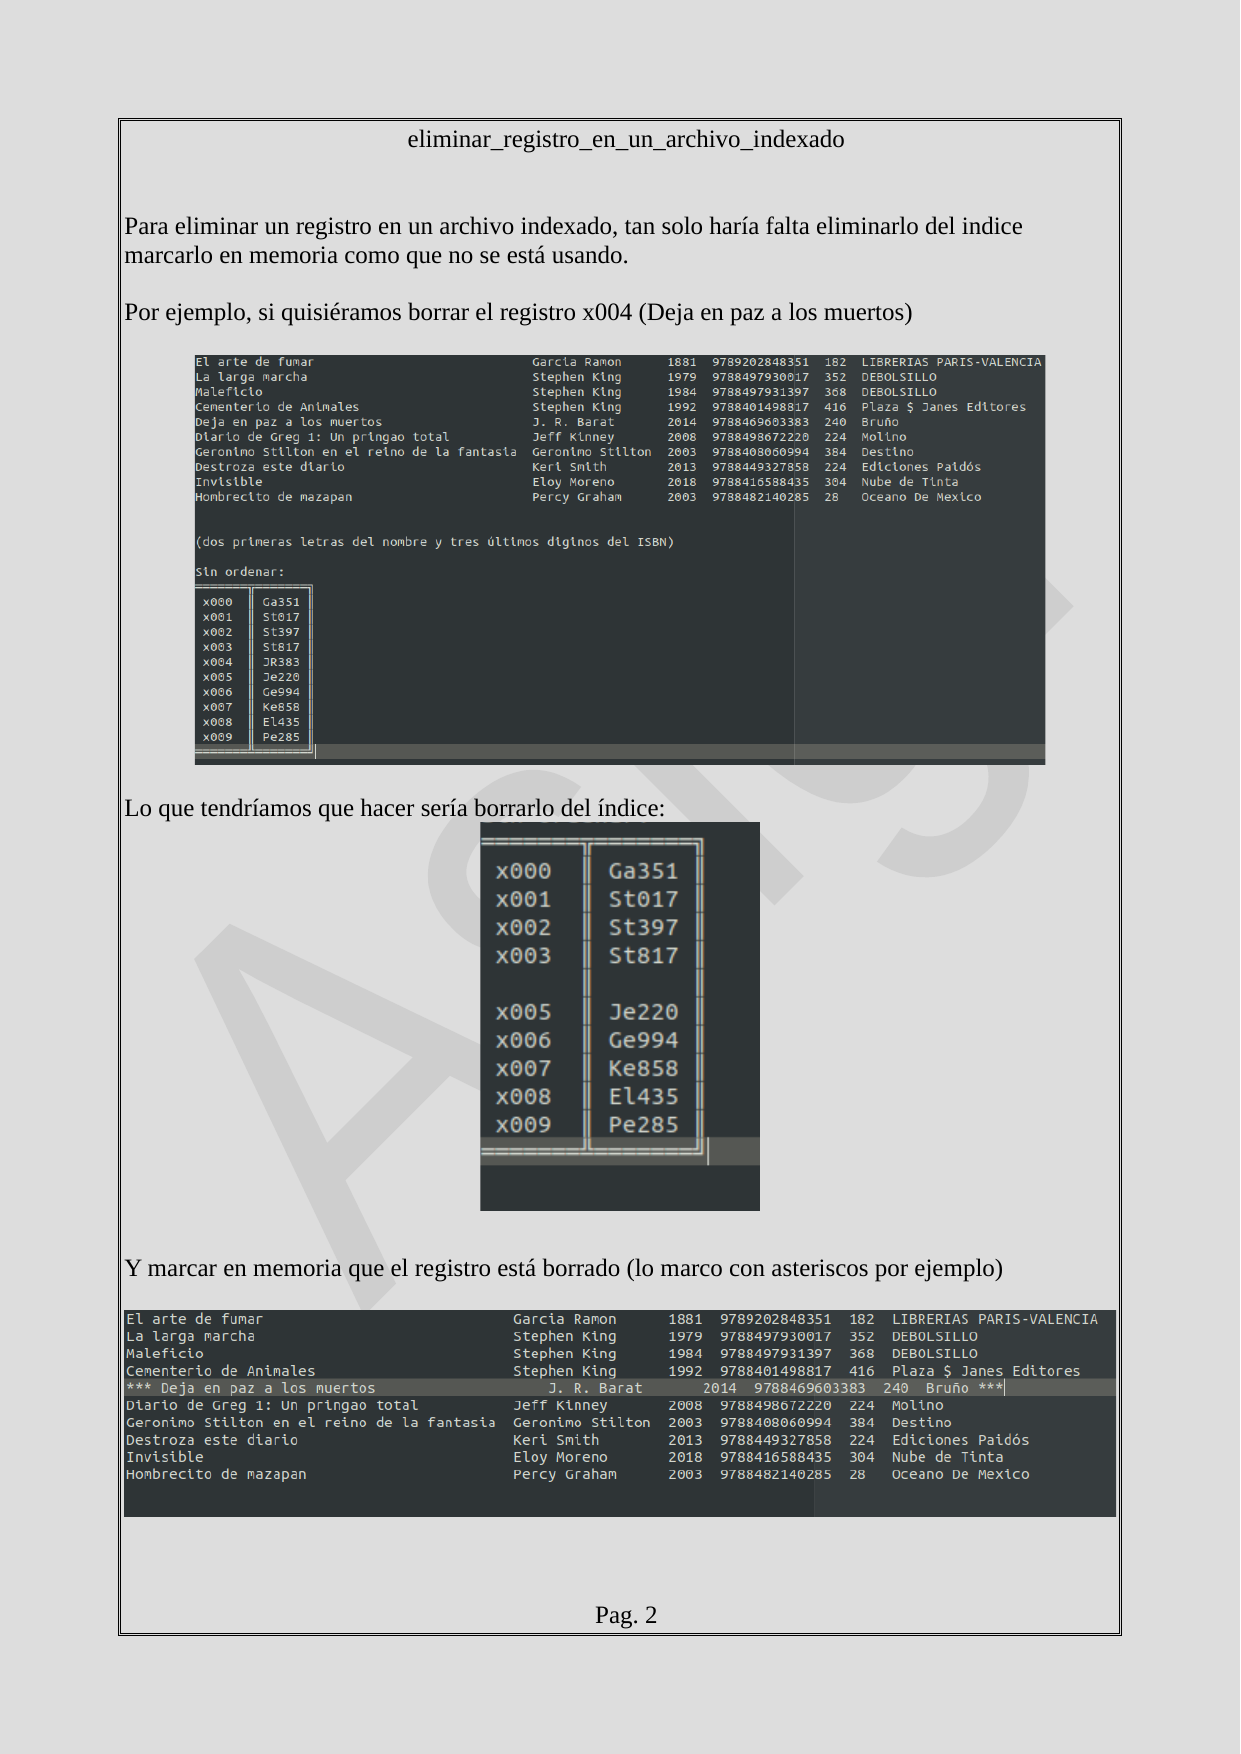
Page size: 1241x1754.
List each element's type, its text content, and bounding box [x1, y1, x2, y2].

text Por ejemplo, si quisiéramos borrar el registro x004 (Deja en paz a los muertos) [124, 297, 1116, 326]
text Y marcar en memoria que el registro está borrado (lo marco con asteriscos por ejemplo) [124, 1253, 347, 1282]
text Lo que tendríamos que hacer sería borrarlo del índice: [1014, 793, 1116, 822]
picture [124, 1310, 1117, 1517]
text Y marcar en memoria que el registro está borrado (lo marco con asteriscos por ejemplo) [382, 1253, 1116, 1282]
picture [480, 822, 760, 1211]
picture [194, 355, 1046, 765]
text Lo que tendríamos que hacer sería borrarlo del índice: [501, 793, 690, 822]
text Lo que tendríamos que hacer sería borrarlo del índice: [722, 793, 985, 822]
text Lo que tendríamos que hacer sería borrarlo del índice: [124, 793, 476, 822]
text Para eliminar un registro en un archivo indexado, tan solo haría falta eliminarlo del indice marcarlo en memoria como que no se está usando. [124, 211, 1116, 269]
